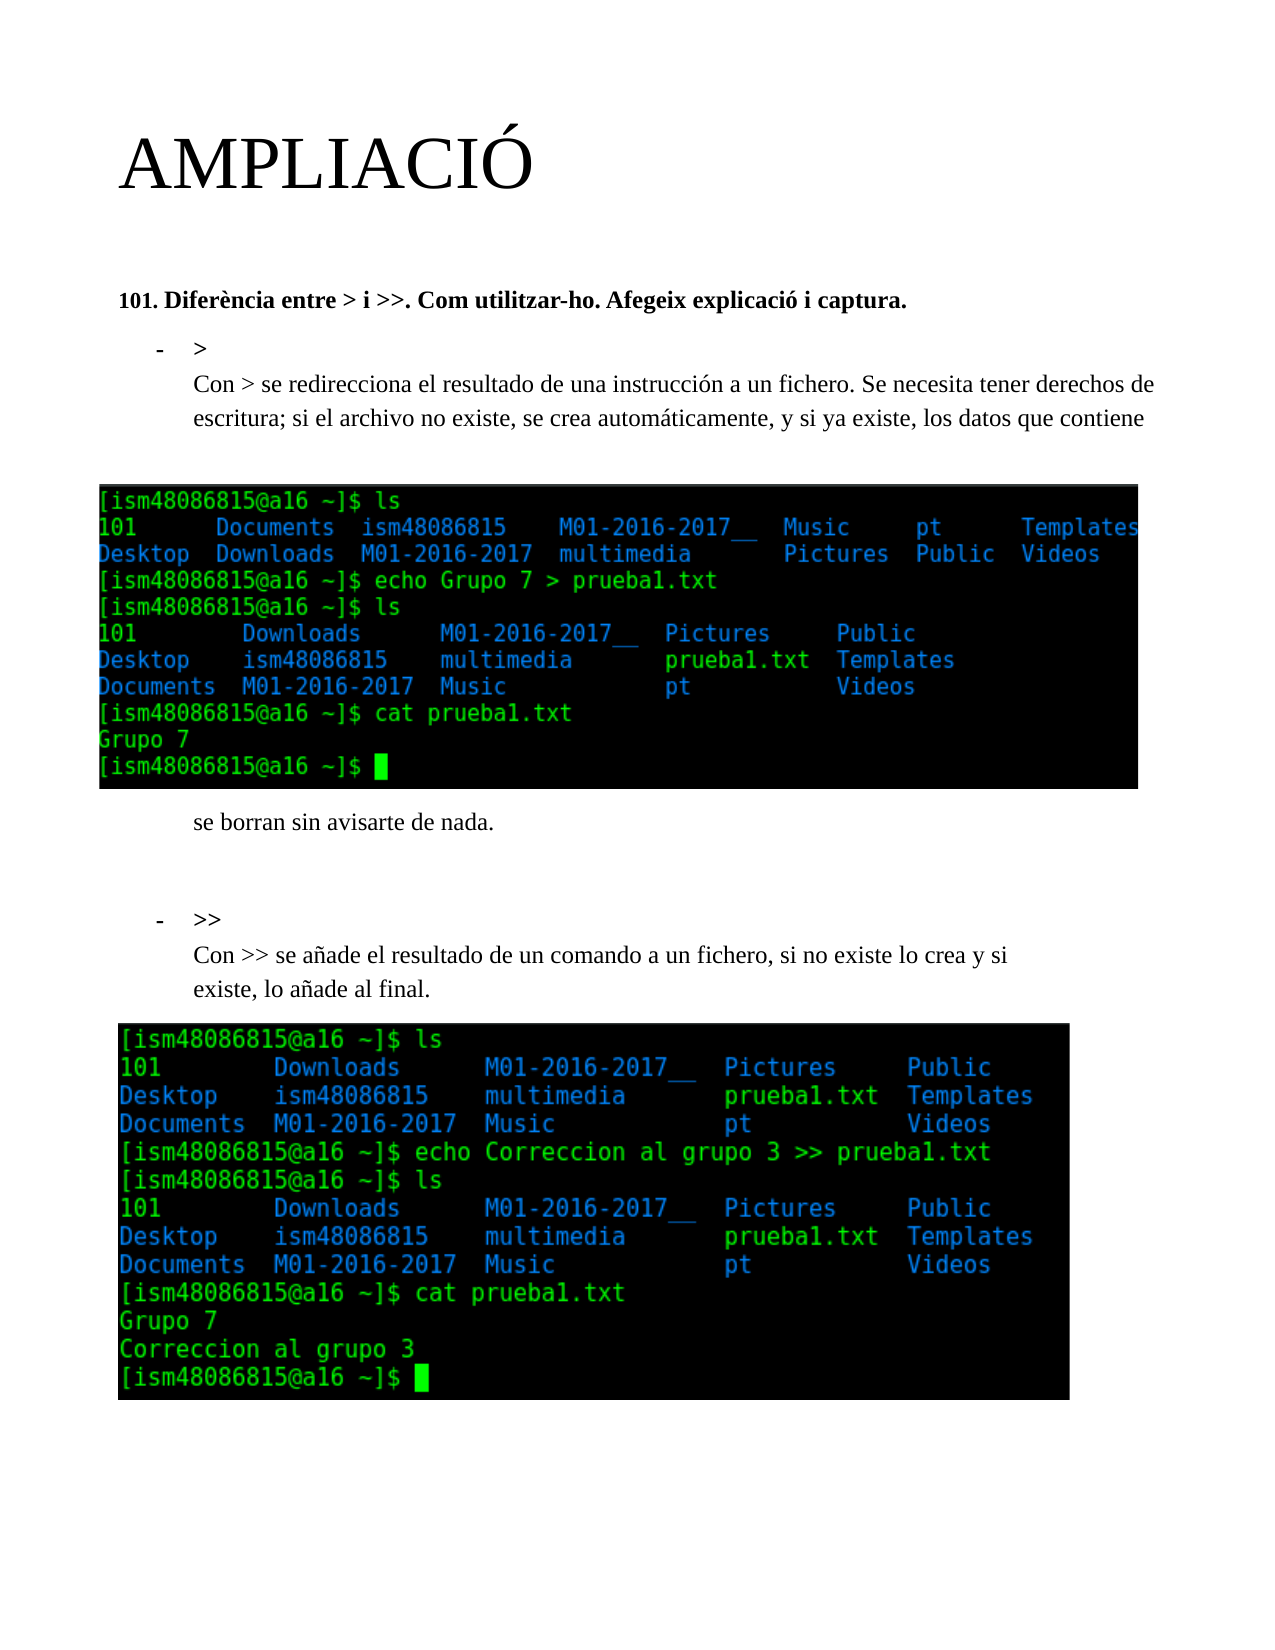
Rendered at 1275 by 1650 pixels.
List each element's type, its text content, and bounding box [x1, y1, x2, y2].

text AMPLIACIÓ [118, 118, 1157, 204]
list > [156, 334, 1157, 363]
picture [118, 1023, 1070, 1400]
text Con >> se añade el resultado de un comando a un fichero, si no existe lo crea y si existe, lo añade al final. [118, 940, 1157, 1003]
picture [99, 484, 1139, 789]
text Con > se redirecciona el resultado de una instrucción a un fichero. Se necesita tener derechos de escritura; si el archivo no existe, se crea automáticamente, y si ya existe, los datos que contiene se borran sin avisarte de nada. [193, 369, 1157, 836]
text 101. Diferència entre > i >>. Com utilitzar-ho. Afegeix explicació i captura. [118, 285, 1157, 314]
list >> [156, 905, 1157, 934]
